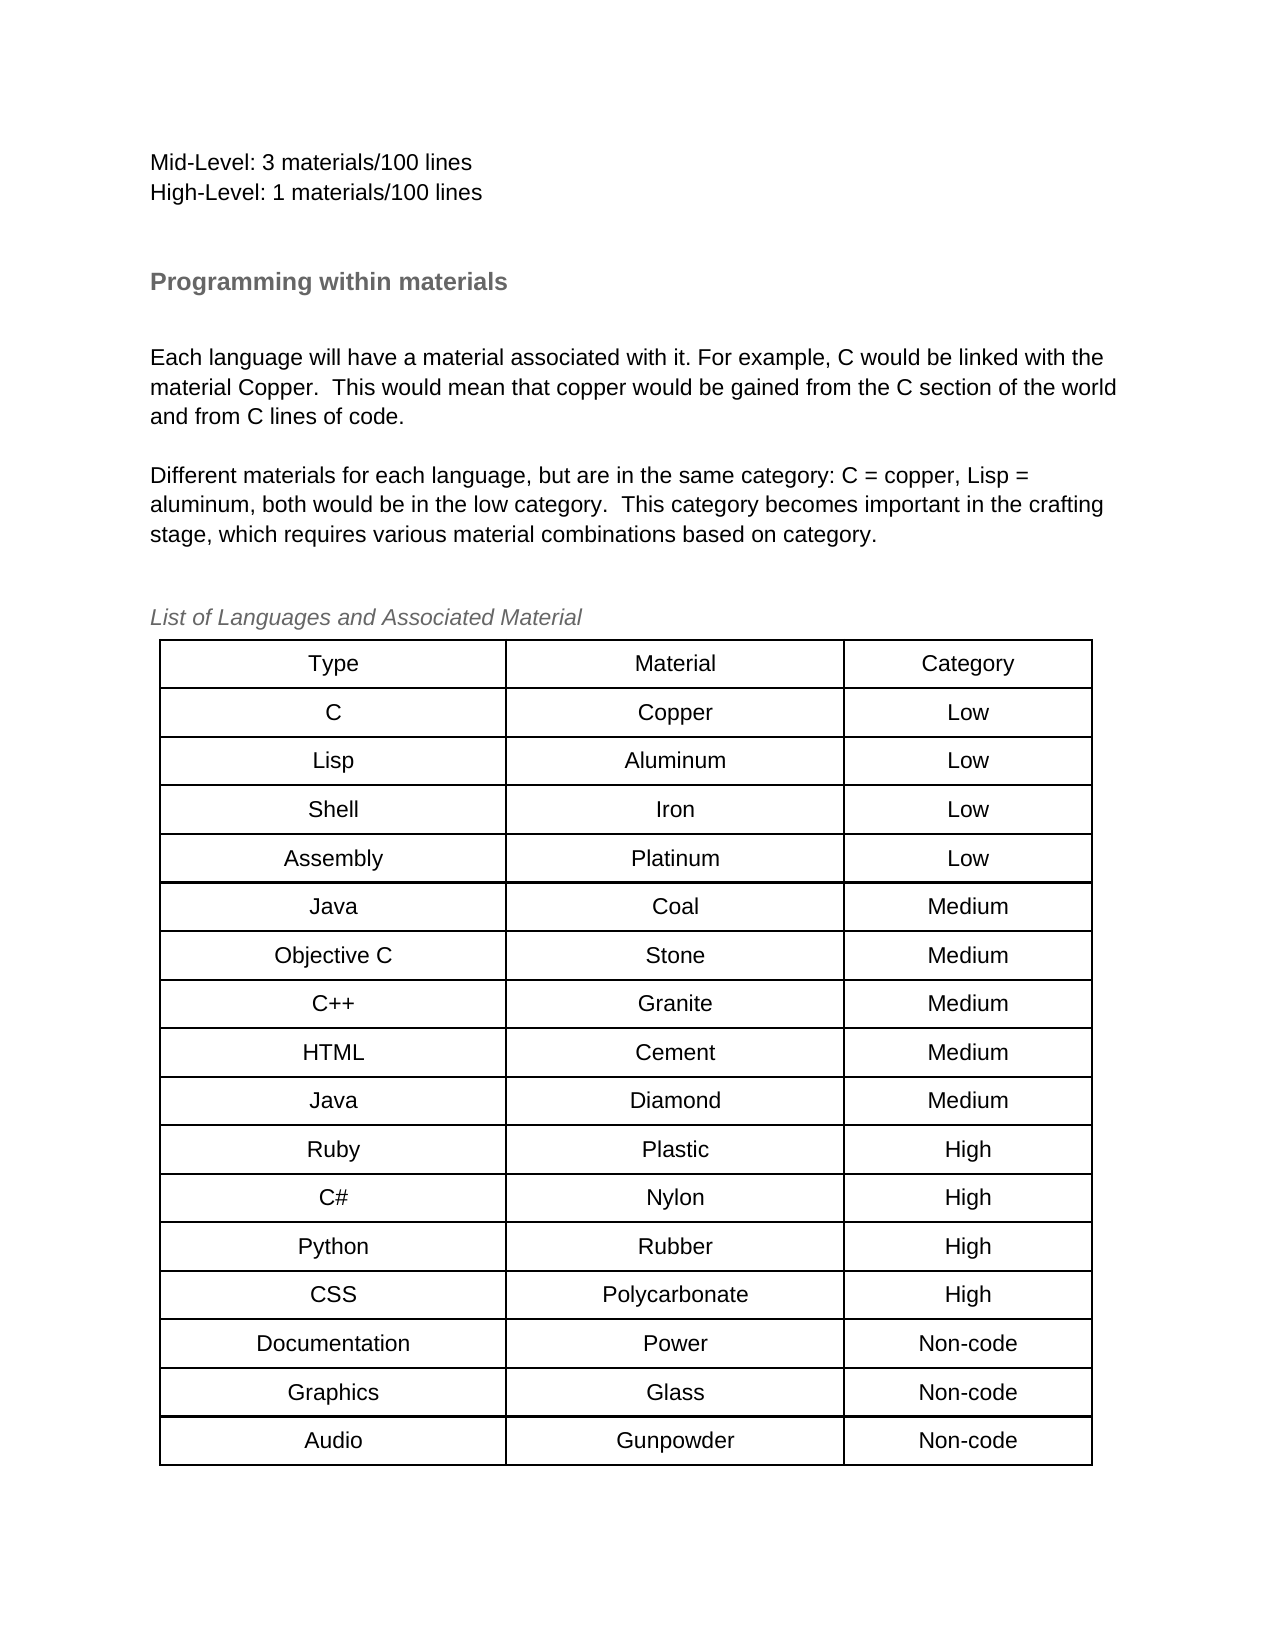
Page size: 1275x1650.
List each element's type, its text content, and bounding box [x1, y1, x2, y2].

table_cell Medium [845, 981, 1091, 1027]
table_cell High [845, 1126, 1091, 1173]
table_cell Granite [507, 981, 843, 1027]
table_cell C# [161, 1175, 505, 1221]
table_cell Nylon [507, 1175, 843, 1221]
table_cell Audio [161, 1418, 505, 1464]
subtitle Programming within materials [150, 267, 1125, 295]
table_cell Gunpowder [507, 1418, 843, 1464]
table_cell Cement [507, 1029, 843, 1076]
table_cell Plastic [507, 1126, 843, 1173]
table_cell C++ [161, 981, 505, 1027]
subtitle List of Languages and Associated Material [150, 605, 1125, 631]
table_header Type [161, 641, 505, 687]
table_cell Iron [507, 786, 843, 833]
table_cell Low [845, 786, 1091, 833]
table_header Category [845, 641, 1091, 687]
table_cell High [845, 1272, 1091, 1318]
table_cell Platinum [507, 835, 843, 881]
table_cell Copper [507, 689, 843, 736]
text Different materials for each language, but are in the same category: C = copper, Lisp = aluminum, both would be in the low category. This category becomes important in the crafting stage, which requires various material combinations based on category. [150, 463, 1125, 547]
table_cell High [845, 1223, 1091, 1270]
table_cell High [845, 1175, 1091, 1221]
table_cell Coal [507, 884, 843, 930]
table_cell Glass [507, 1369, 843, 1415]
table_cell HTML [161, 1029, 505, 1076]
table_cell Low [845, 738, 1091, 784]
table_cell Low [845, 689, 1091, 736]
table_cell Medium [845, 1078, 1091, 1124]
table_cell Python [161, 1223, 505, 1270]
table_cell Lisp [161, 738, 505, 784]
table_cell Java [161, 884, 505, 930]
table_cell Aluminum [507, 738, 843, 784]
table_header Material [507, 641, 843, 687]
table_cell Documentation [161, 1320, 505, 1367]
table_cell Assembly [161, 835, 505, 881]
table_cell Ruby [161, 1126, 505, 1173]
table_cell Non-code [845, 1369, 1091, 1415]
table_cell Polycarbonate [507, 1272, 843, 1318]
table_cell Medium [845, 1029, 1091, 1076]
table_cell C [161, 689, 505, 736]
table_cell CSS [161, 1272, 505, 1318]
text Mid-Level: 3 materials/100 lines [150, 150, 1125, 176]
table_cell Power [507, 1320, 843, 1367]
text Each language will have a material associated with it. For example, C would be linked with the material Copper. This would mean that copper would be gained from the C section of the world and from C lines of code. [150, 345, 1125, 429]
table_cell Low [845, 835, 1091, 881]
table_cell Medium [845, 884, 1091, 930]
table_cell Objective C [161, 932, 505, 978]
table_cell Diamond [507, 1078, 843, 1124]
table_cell Medium [845, 932, 1091, 978]
table_cell Graphics [161, 1369, 505, 1415]
table_cell Non-code [845, 1320, 1091, 1367]
table_cell Non-code [845, 1418, 1091, 1464]
table_cell Rubber [507, 1223, 843, 1270]
table_cell Java [161, 1078, 505, 1124]
text High-Level: 1 materials/100 lines [150, 179, 1125, 205]
table_cell Stone [507, 932, 843, 978]
table_cell Shell [161, 786, 505, 833]
